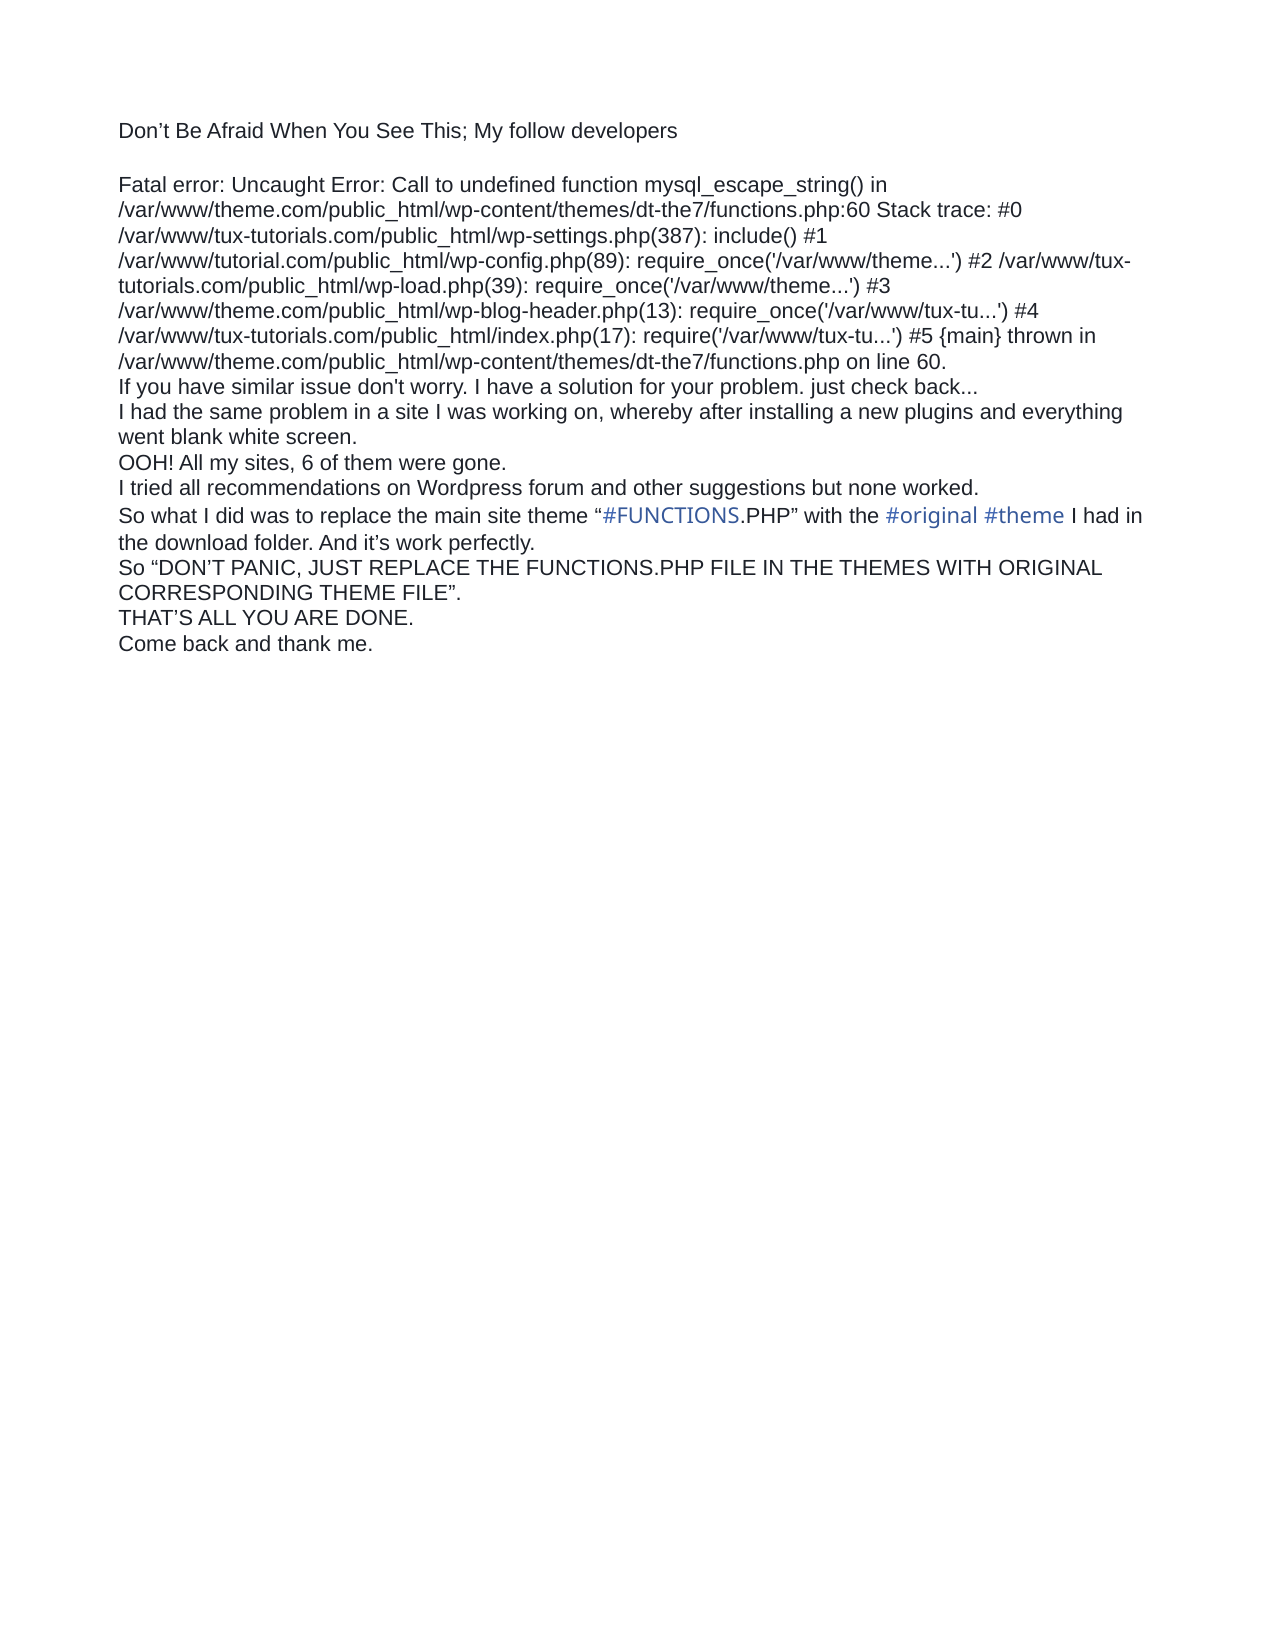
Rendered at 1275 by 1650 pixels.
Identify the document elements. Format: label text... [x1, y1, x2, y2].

text Fatal error: Uncaught Error: Call to undefined function mysql_escape_string() in /var/www/theme.com/public_html/wp-content/themes/dt-the7/functions.php:60 Stack trace: #0 /var/www/tux-tutorials.com/public_html/wp-settings.php(387): include() #1 /var/www/tutorial.com/public_html/wp-config.php(89): require_once('/var/www/theme...') #2 /var/www/tux-tutorials.com/public_html/wp-load.php(39): require_once('/var/www/theme...') #3 /var/www/theme.com/public_html/wp-blog-header.php(13): require_once('/var/www/tux-tu...') #4 /var/www/tux-tutorials.com/public_html/index.php(17): require('/var/www/tux-tu...') #5 {main} thrown in /var/www/theme.com/public_html/wp-content/themes/dt-the7/functions.php on line 60. If you have similar issue don't worry. I have a solution for your problem. just check back... I had the same problem in a site I was working on, whereby after installing a new plugins and everything went blank white screen. OOH! All my sites, 6 of them were gone. I tried all recommendations on Wordpress forum and other suggestions but none worked. So what I did was to replace the main site theme “#FUNCTIONS.PHP” with the #original #theme I had in the download folder. And it’s work perfectly. So “DON’T PANIC, JUST REPLACE THE FUNCTIONS.PHP FILE IN THE THEMES WITH ORIGINAL CORRESPONDING THEME FILE”. THAT’S ALL YOU ARE DONE. Come back and thank me. [118, 172, 1157, 656]
text Don’t Be Afraid When You See This; My follow developers [118, 118, 1157, 143]
